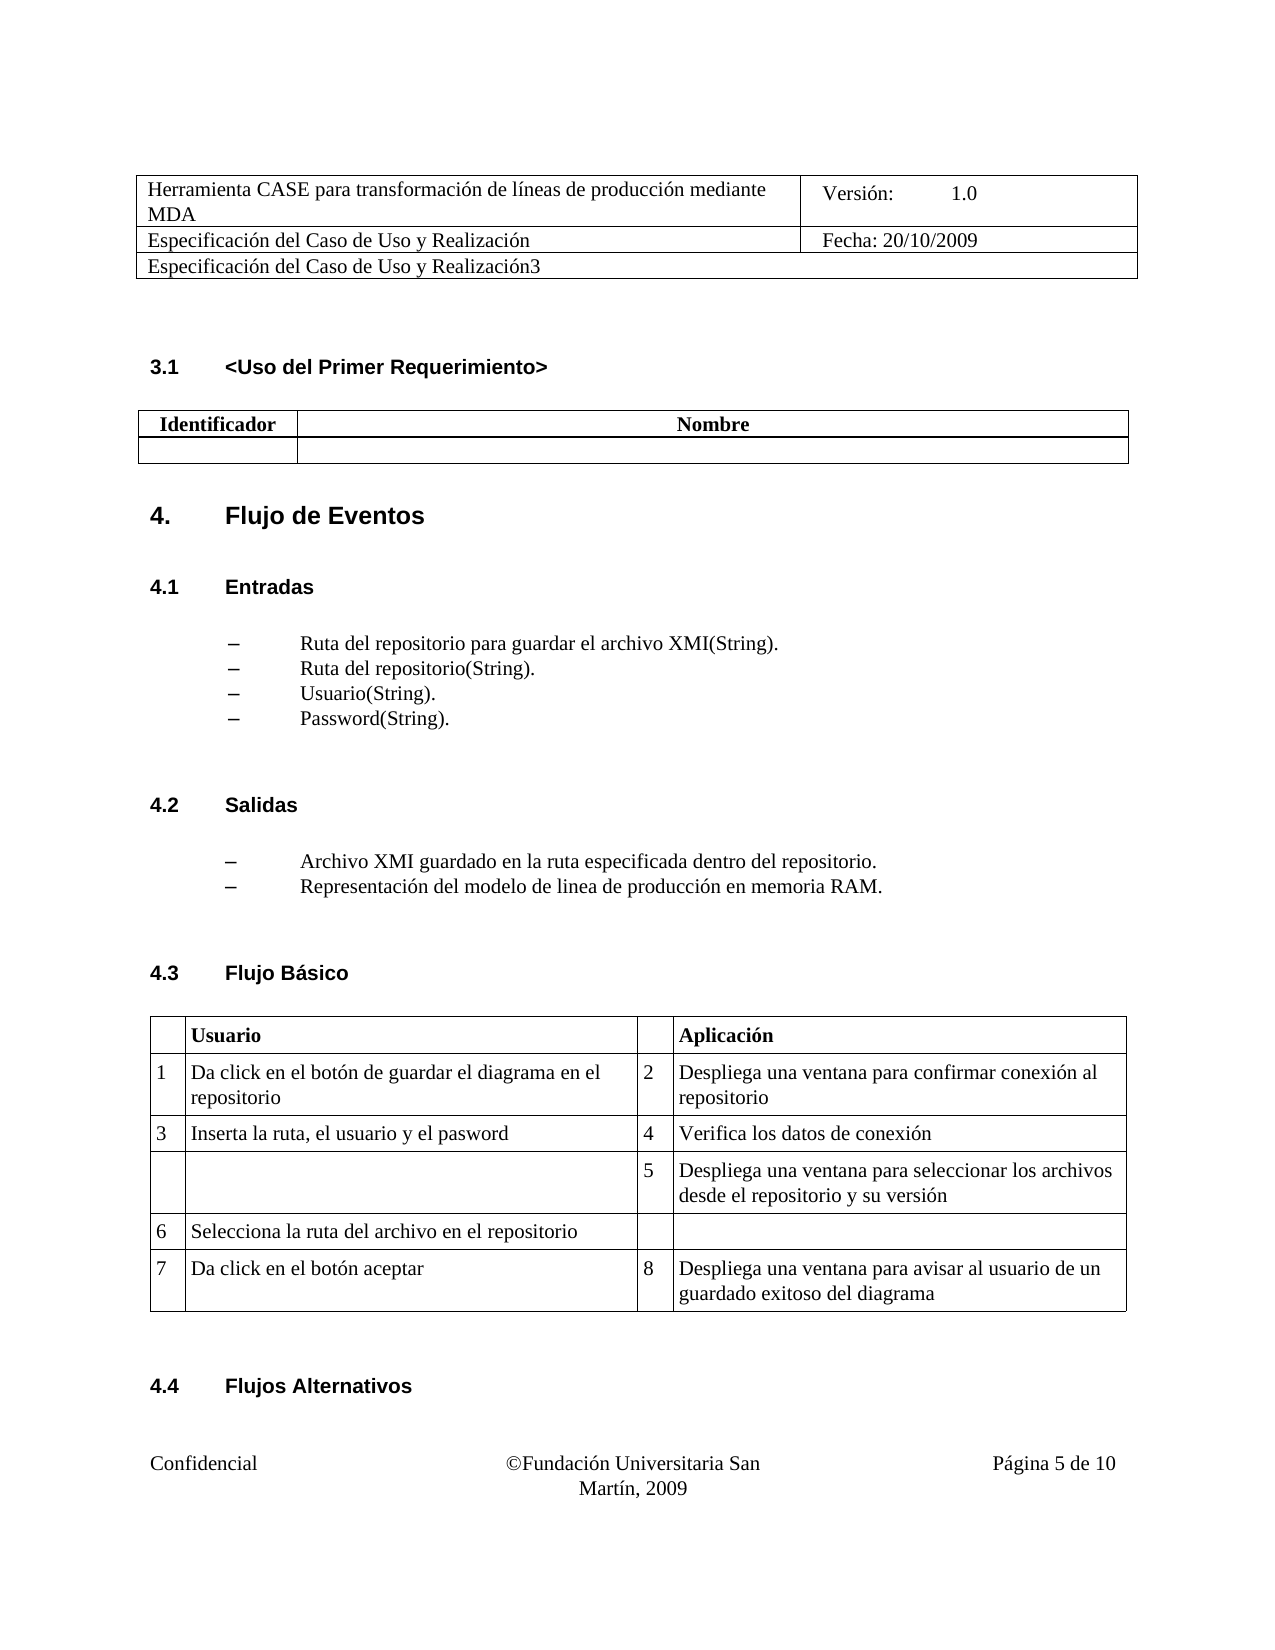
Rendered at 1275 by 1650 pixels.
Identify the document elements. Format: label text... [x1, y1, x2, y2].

subtitle Flujos Alternativos [150, 1373, 1125, 1398]
table_header Identificador [139, 411, 297, 436]
table_cell 2 [638, 1054, 673, 1114]
table_header [638, 1017, 673, 1053]
table_cell 5 [638, 1152, 673, 1213]
table_cell 3 [151, 1116, 185, 1151]
table_header Usuario [186, 1017, 637, 1053]
table_cell Despliega una ventana para confirmar conexión al repositorio [674, 1054, 1126, 1114]
table_cell 8 [638, 1250, 673, 1311]
table_cell [186, 1152, 637, 1213]
list Representación del modelo de linea de producción en memoria RAM. [225, 873, 1125, 898]
table_header [151, 1017, 185, 1053]
list Usuario(String). [228, 680, 1125, 705]
table_cell Inserta la ruta, el usuario y el pasword [186, 1116, 637, 1151]
list Password(String). [228, 705, 1125, 730]
subtitle Entradas [150, 573, 1125, 598]
table_cell [298, 438, 1128, 462]
table_cell Da click en el botón aceptar [186, 1250, 637, 1311]
list Ruta del repositorio para guardar el archivo XMI(String). [228, 630, 1125, 655]
list Archivo XMI guardado en la ruta especificada dentro del repositorio. [225, 848, 1125, 873]
table_header Aplicación [674, 1017, 1126, 1053]
table_cell Verifica los datos de conexión [674, 1116, 1126, 1151]
table_cell 4 [638, 1116, 673, 1151]
table_cell Da click en el botón de guardar el diagrama en el repositorio [186, 1054, 637, 1114]
table_cell [638, 1214, 673, 1249]
subtitle Flujo Básico [150, 960, 1125, 985]
table_cell 7 [151, 1250, 185, 1311]
table_cell [139, 438, 297, 462]
table_cell 6 [151, 1214, 185, 1249]
list Ruta del repositorio(String). [228, 655, 1125, 680]
table_header Nombre [298, 411, 1128, 436]
subtitle Salidas [150, 792, 1125, 817]
table_cell [151, 1152, 185, 1213]
table_cell Despliega una ventana para seleccionar los archivos desde el repositorio y su versión [674, 1152, 1126, 1213]
subtitle <Uso del Primer Requerimiento> [150, 354, 1125, 379]
subtitle Flujo de Eventos [150, 501, 1125, 530]
table_cell 1 [151, 1054, 185, 1114]
table_cell Despliega una ventana para avisar al usuario de un guardado exitoso del diagrama [674, 1250, 1126, 1311]
table_cell [674, 1214, 1126, 1249]
table_cell Selecciona la ruta del archivo en el repositorio [186, 1214, 637, 1249]
